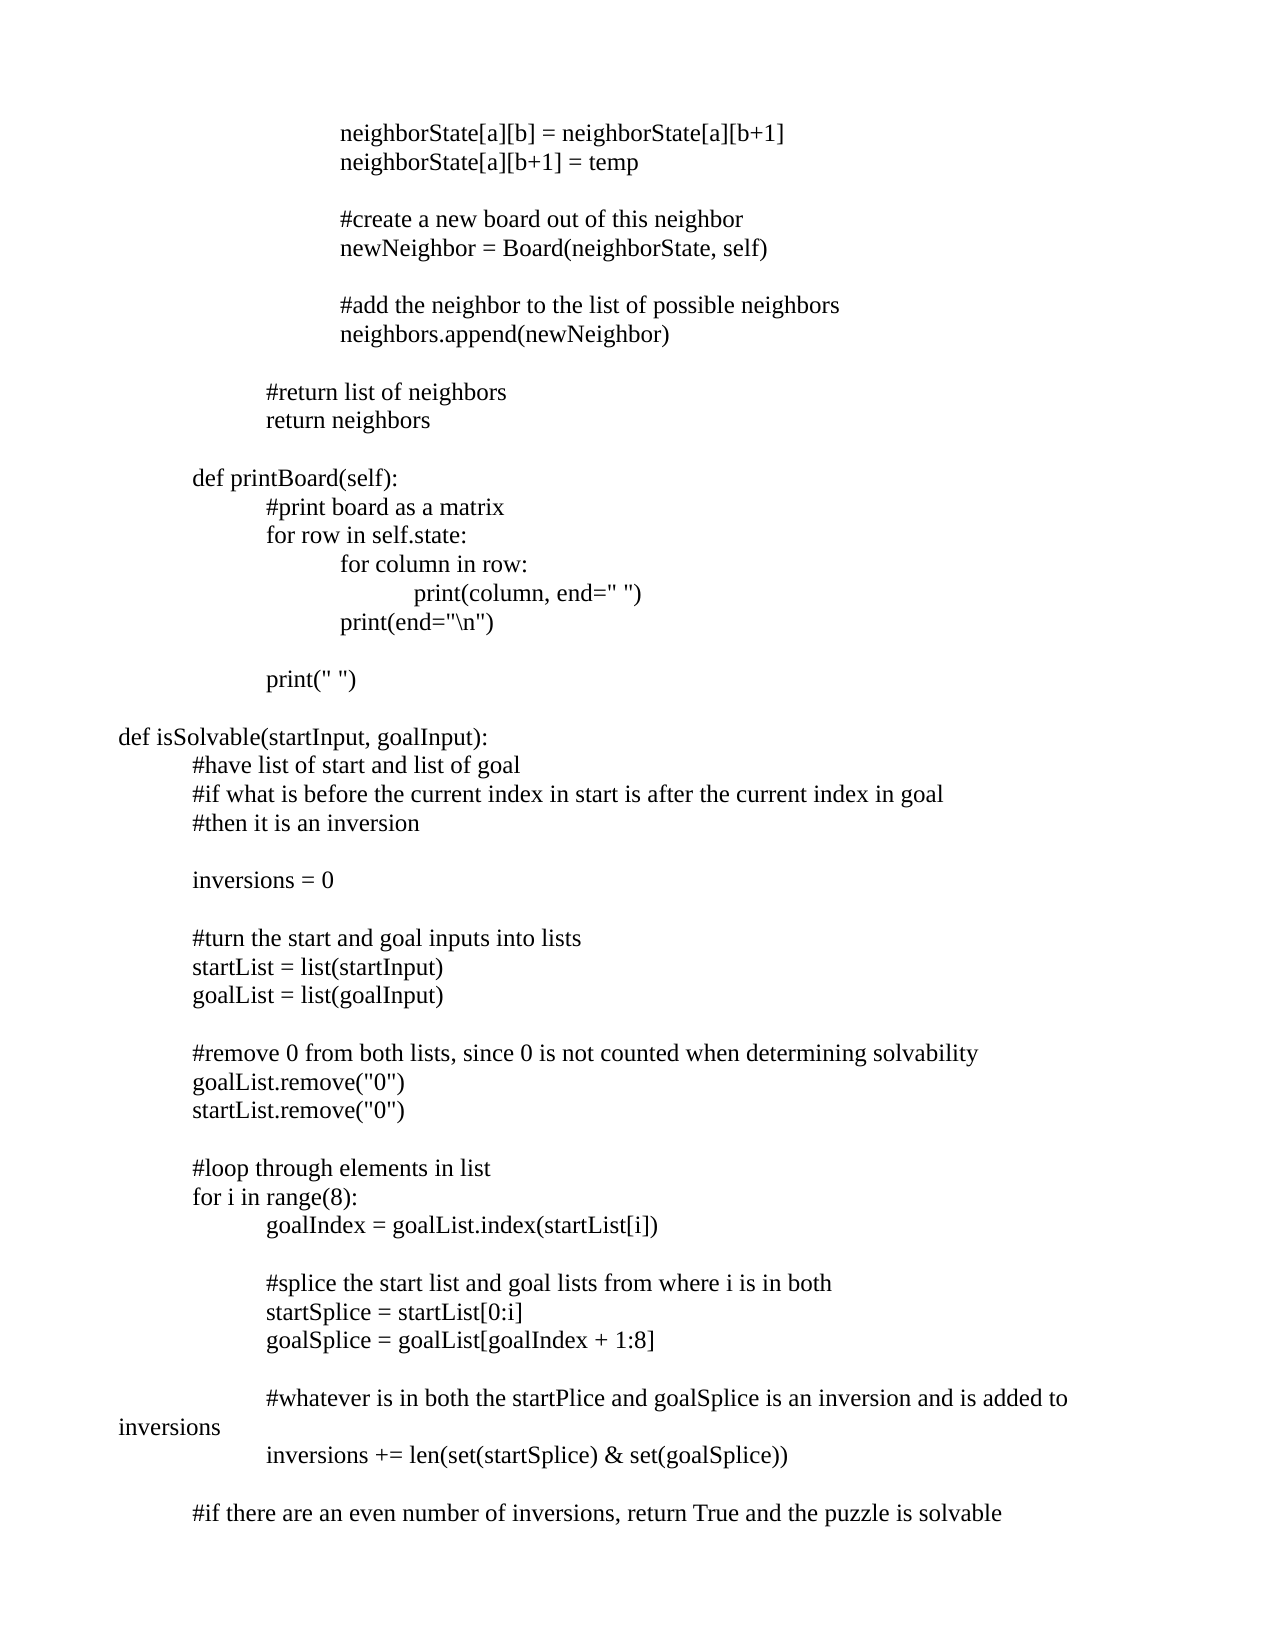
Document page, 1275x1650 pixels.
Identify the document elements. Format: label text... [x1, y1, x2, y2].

text print(end="\n") [118, 607, 1157, 636]
text neighbors.append(newNeighbor) [118, 319, 1157, 348]
text startList.remove("0") [118, 1096, 1157, 1124]
text print(column, end=" ") [118, 578, 1157, 607]
text inversions += len(set(startSplice) & set(goalSplice)) [118, 1441, 1157, 1469]
text return neighbors [118, 406, 1157, 434]
text for row in self.state: [118, 521, 1157, 549]
text def printBoard(self): [118, 463, 1157, 492]
text #have list of start and list of goal [118, 751, 1157, 779]
text #turn the start and goal inputs into lists [118, 923, 1157, 952]
text #add the neighbor to the list of possible neighbors [118, 291, 1157, 319]
text #if there are an even number of inversions, return True and the puzzle is solvable [118, 1498, 1157, 1527]
text startSplice = startList[0:i] [118, 1297, 1157, 1326]
text #whatever is in both the startPlice and goalSplice is an inversion and is added to inversions [118, 1383, 1157, 1441]
text #remove 0 from both lists, since 0 is not counted when determining solvability [118, 1038, 1157, 1067]
text goalList.remove("0") [118, 1067, 1157, 1096]
text #splice the start list and goal lists from where i is in both [118, 1268, 1157, 1297]
text for i in range(8): [118, 1182, 1157, 1211]
text newNeighbor = Board(neighborState, self) [118, 233, 1157, 262]
text def isSolvable(startInput, goalInput): [118, 722, 1157, 751]
text inversions = 0 [118, 866, 1157, 894]
text #then it is an inversion [118, 808, 1157, 837]
text goalSplice = goalList[goalIndex + 1:8] [118, 1326, 1157, 1354]
text #if what is before the current index in start is after the current index in goal [118, 779, 1157, 808]
text #print board as a matrix [118, 492, 1157, 521]
text goalList = list(goalInput) [118, 981, 1157, 1009]
text neighborState[a][b+1] = temp [118, 147, 1157, 176]
text print(" ") [118, 664, 1157, 693]
text #return list of neighbors [118, 377, 1157, 406]
text goalIndex = goalList.index(startList[i]) [118, 1211, 1157, 1239]
text startList = list(startInput) [118, 952, 1157, 981]
text #loop through elements in list [118, 1153, 1157, 1182]
text neighborState[a][b] = neighborState[a][b+1] [118, 118, 1157, 147]
text for column in row: [118, 549, 1157, 578]
text #create a new board out of this neighbor [118, 204, 1157, 233]
